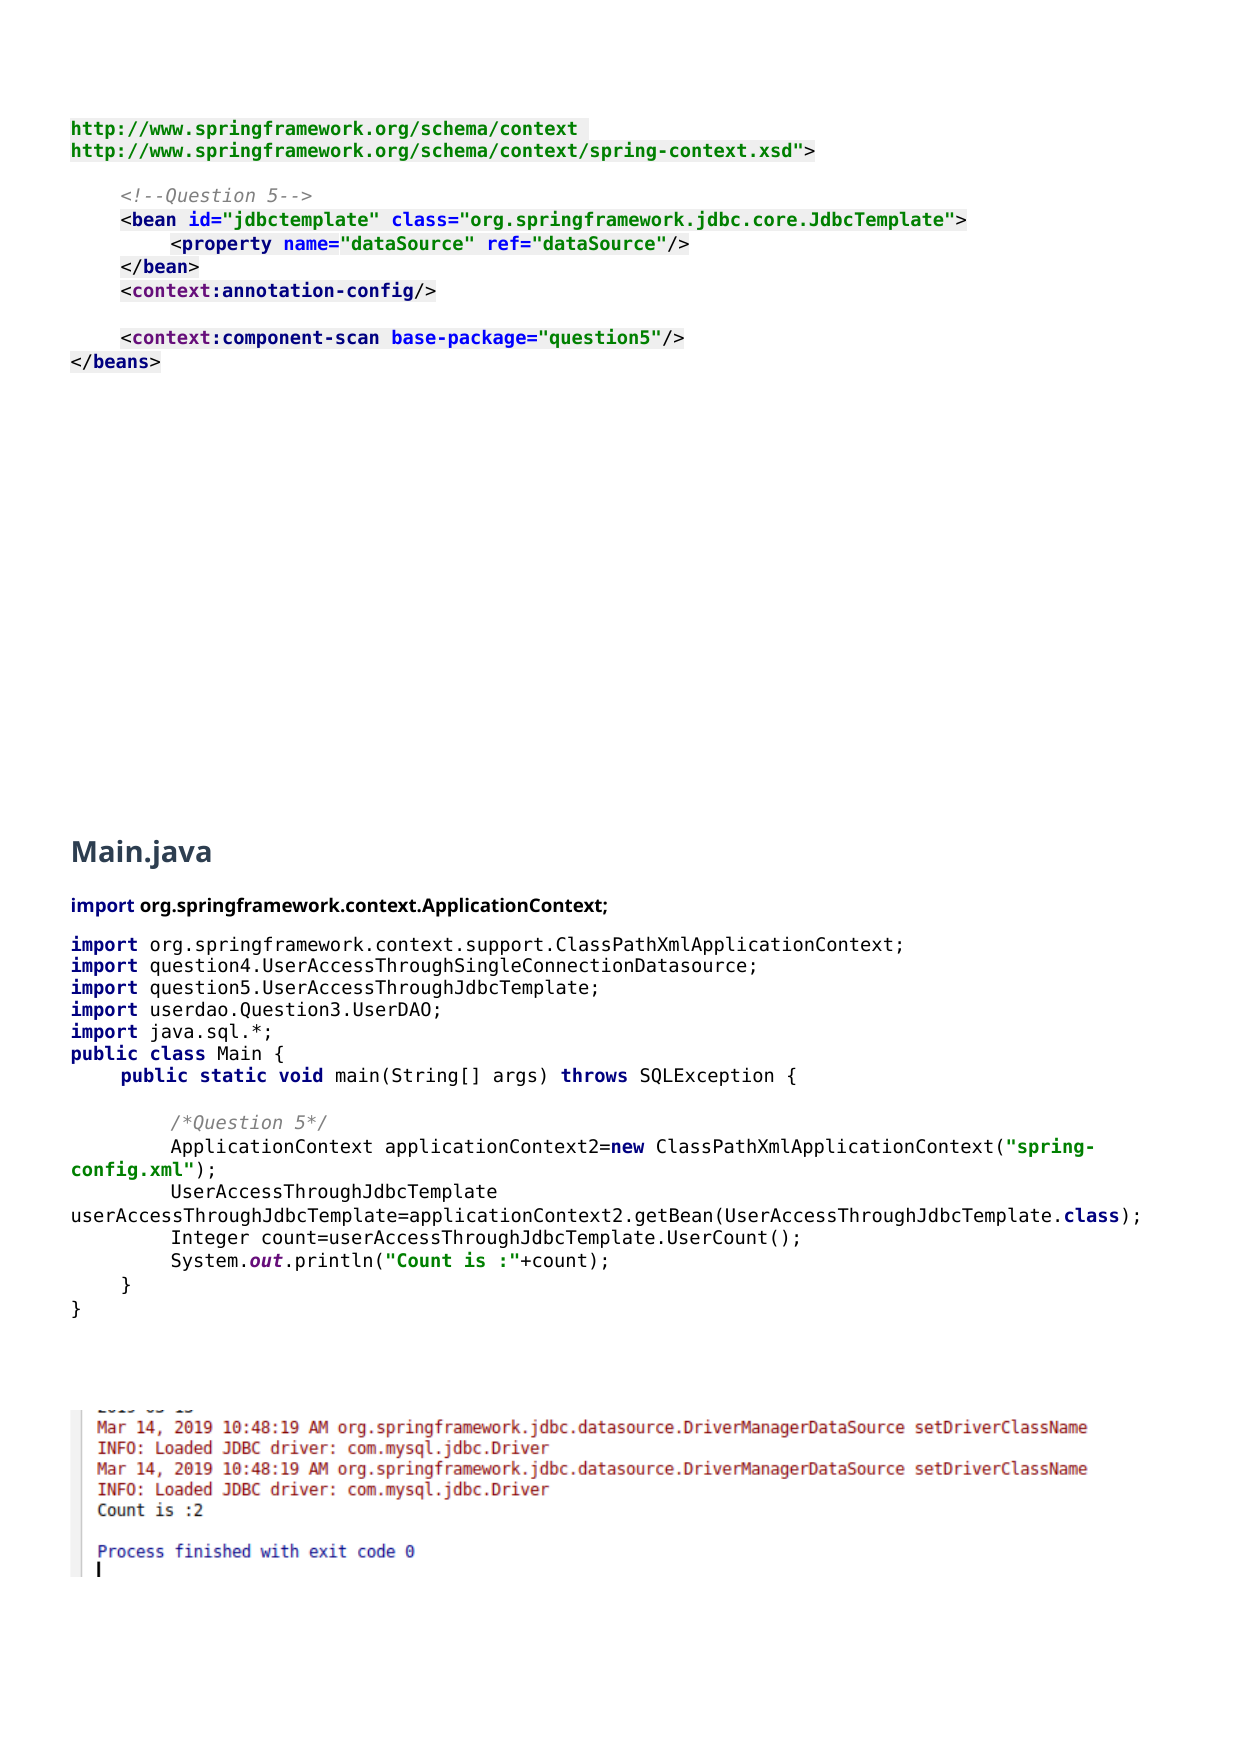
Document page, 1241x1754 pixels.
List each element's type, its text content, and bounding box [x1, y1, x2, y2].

text Integer count=userAccessThroughJdbcTemplate.UserCount(); [70, 1227, 1181, 1250]
text UserAccessThroughJdbcTemplate userAccessThroughJdbcTemplate=applicationContext2.getBean(UserAccessThroughJdbcTemplate.class); [70, 1181, 1181, 1227]
text /*Question 5*/ [70, 1112, 1181, 1136]
text public class Main { [70, 1043, 1181, 1065]
text System.out.println("Count is :"+count); [70, 1250, 1181, 1274]
text import question4.UserAccessThroughSingleConnectionDatasource; [70, 955, 1181, 977]
text <context:annotation-config/> [70, 280, 1181, 304]
text <bean id="jdbctemplate" class="org.springframework.jdbc.core.JdbcTemplate"> [70, 209, 1181, 233]
text public static void main(String[] args) throws SQLException { [70, 1065, 1181, 1088]
text import org.springframework.context.support.ClassPathXmlApplicationContext; [70, 933, 1181, 955]
text http://www.springframework.org/schema/context http://www.springframework.org/schema/context/spring-context.xsd"> [70, 118, 1181, 162]
text import userdao.Question3.UserDAO; [70, 999, 1181, 1021]
text import org.springframework.context.ApplicationContext; [70, 892, 1181, 918]
text import question5.UserAccessThroughJdbcTemplate; [70, 977, 1181, 999]
text </bean> [70, 256, 1181, 280]
text import java.sql.*; [70, 1021, 1181, 1043]
text </beans> [70, 351, 1181, 373]
text } [70, 1298, 1181, 1319]
text ApplicationContext applicationContext2=new ClassPathXmlApplicationContext("spring-config.xml"); [70, 1136, 1181, 1181]
text } [70, 1274, 1181, 1298]
text <context:component-scan base-package="question5"/> [70, 327, 1181, 351]
text Main.java [70, 831, 1181, 871]
picture [70, 1410, 1181, 1577]
text <!--Question 5--> [70, 186, 1181, 209]
text <property name="dataSource" ref="dataSource"/> [70, 233, 1181, 256]
